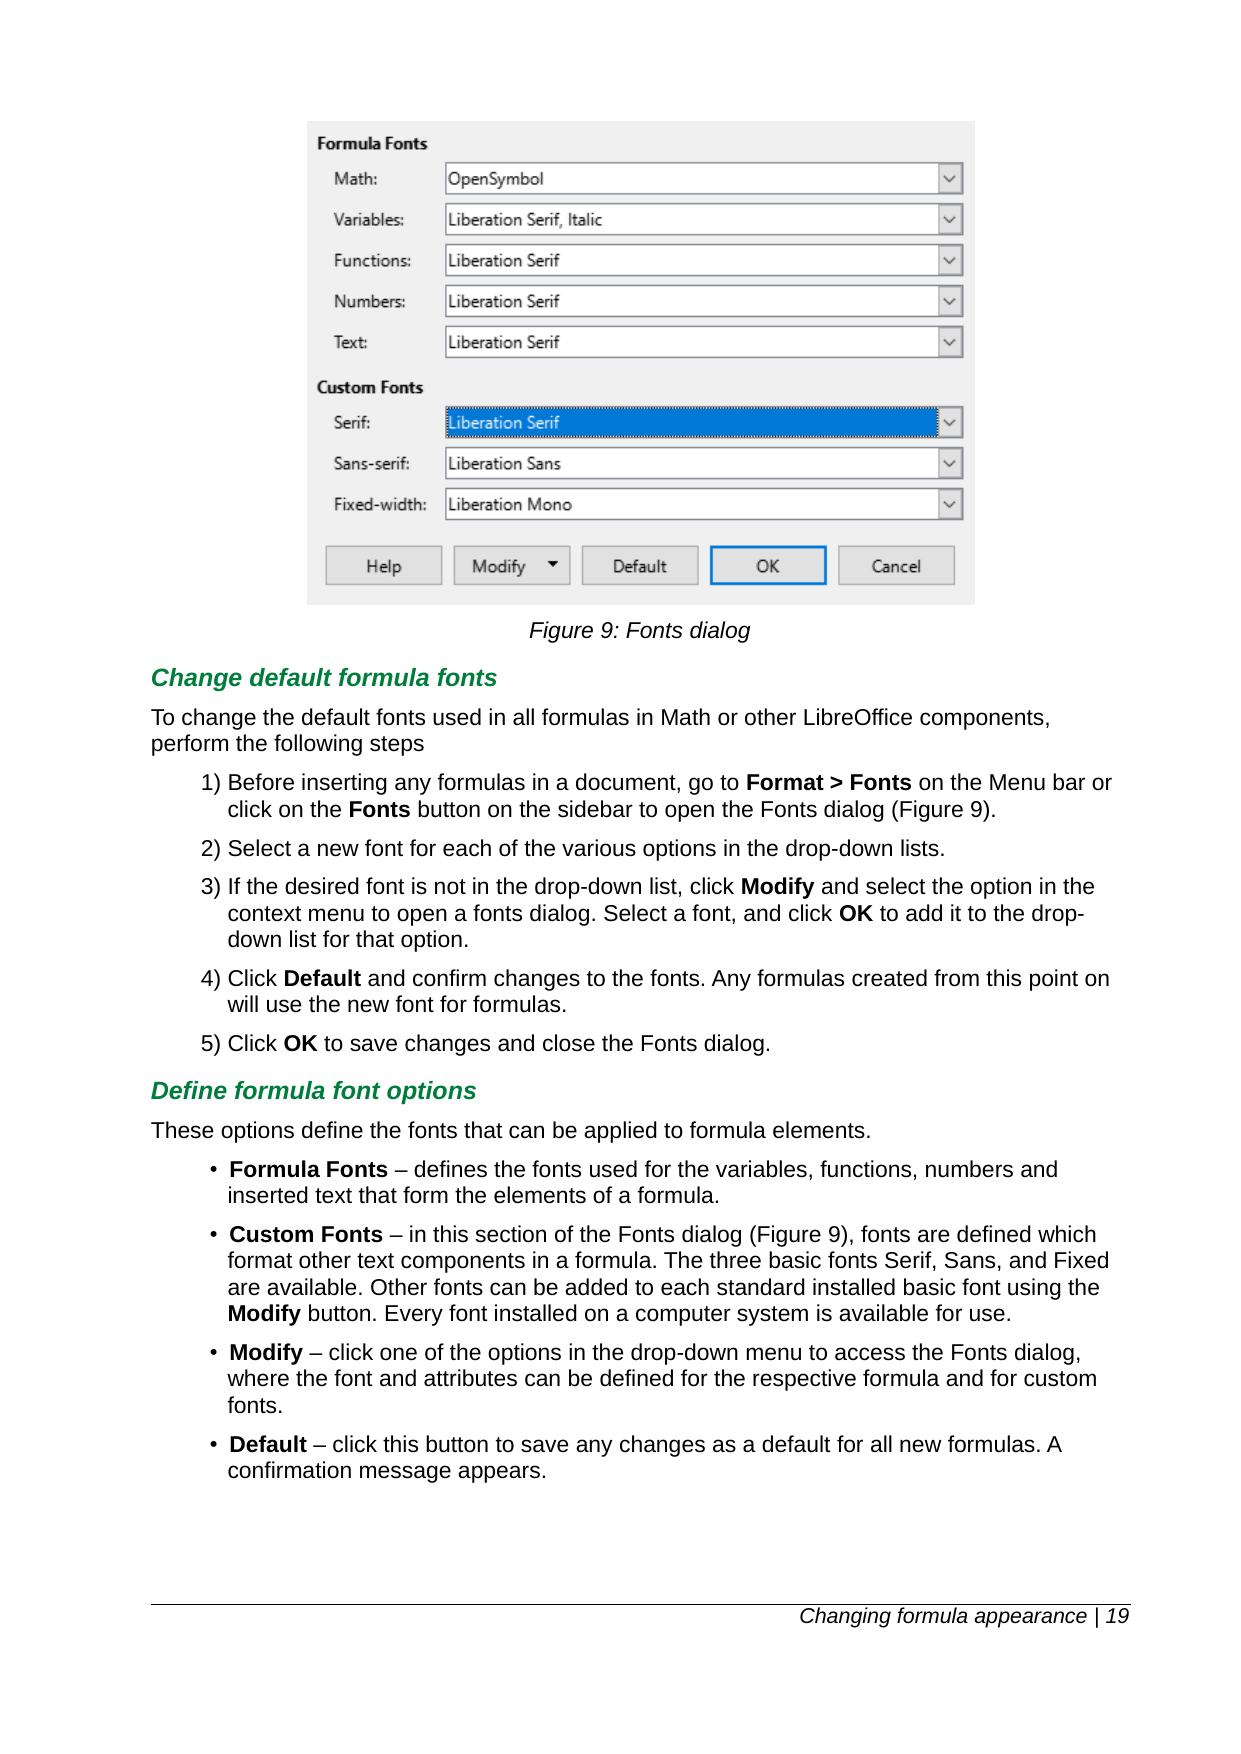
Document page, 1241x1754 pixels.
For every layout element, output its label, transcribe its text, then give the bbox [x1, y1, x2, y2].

subtitle Change default formula fonts [151, 663, 1131, 692]
list If the desired font is not in the drop-down list, click Modify and select the option in the context menu to open a fonts dialog. Select a font, and click OK to add it to the drop-down list for that option. [227, 873, 1131, 952]
text Figure 9: Fonts dialog [307, 617, 975, 643]
list To change the default fonts used in all formulas in Math or other LibreOffice components, perform the following steps [151, 704, 1131, 757]
subtitle Define formula font options [151, 1076, 1131, 1105]
list Modify – click one of the options in the drop-down menu to access the Fonts dialog, where the font and attributes can be defined for the respective formula and for custom fonts. [209, 1339, 1131, 1418]
list Before inserting any formulas in a document, go to Format > Fonts on the Menu bar or click on the Fonts button on the sidebar to open the Fonts dialog (Figure 9). [227, 769, 1131, 822]
list Select a new font for each of the various options in the drop-down lists. [227, 834, 1131, 861]
list Custom Fonts – in this section of the Fonts dialog (Figure 9), fonts are defined which format other text components in a formula. The three basic fonts Serif, Sans, and Fixed are available. Other fonts can be added to each standard installed basic font using the Modify button. Every font installed on a computer system is available for use. [209, 1221, 1131, 1327]
list Default – click this button to save any changes as a default for all new formulas. A confirmation message appears. [209, 1431, 1131, 1483]
picture [306, 121, 975, 605]
list Formula Fonts – defines the fonts used for the variables, functions, numbers and inserted text that form the elements of a formula. [209, 1156, 1131, 1209]
list Click Default and confirm changes to the fonts. Any formulas created from this point on will use the new font for formulas. [227, 965, 1131, 1018]
list Click OK to save changes and close the Fonts dialog. [227, 1030, 1131, 1056]
list These options define the fonts that can be applied to formula elements. [151, 1117, 1131, 1143]
